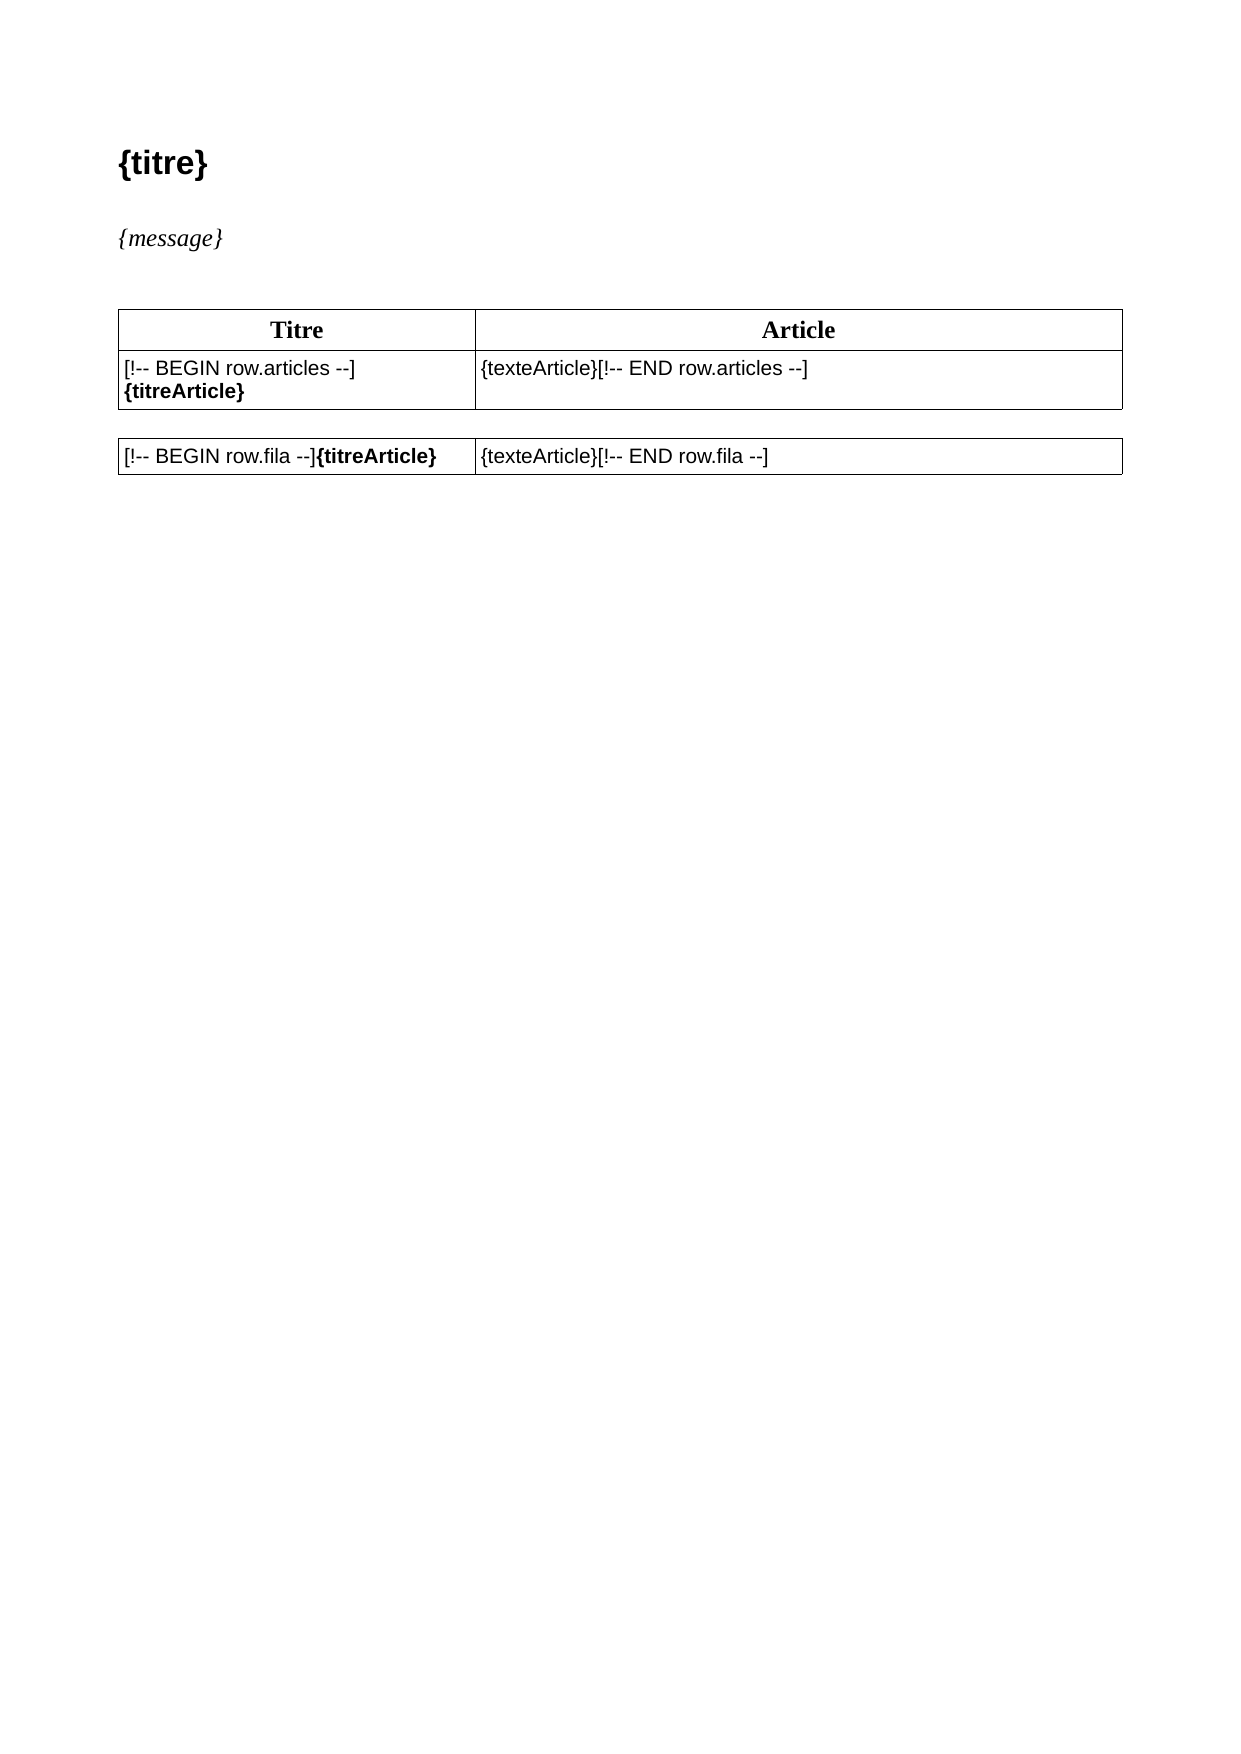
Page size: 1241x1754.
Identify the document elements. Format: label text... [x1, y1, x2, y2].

table_header {texteArticle}[!-- END row.fila --] [476, 439, 1122, 473]
table_header Article [476, 310, 1122, 349]
table_cell [!-- BEGIN row.articles --]{titreArticle} [119, 351, 475, 409]
table_header [!-- BEGIN row.fila --]{titreArticle} [119, 439, 475, 473]
table_header Titre [119, 310, 475, 349]
subtitle {titre} [118, 143, 1122, 182]
text {message} [118, 223, 1122, 252]
table_cell {texteArticle}[!-- END row.articles --] [476, 351, 1122, 409]
